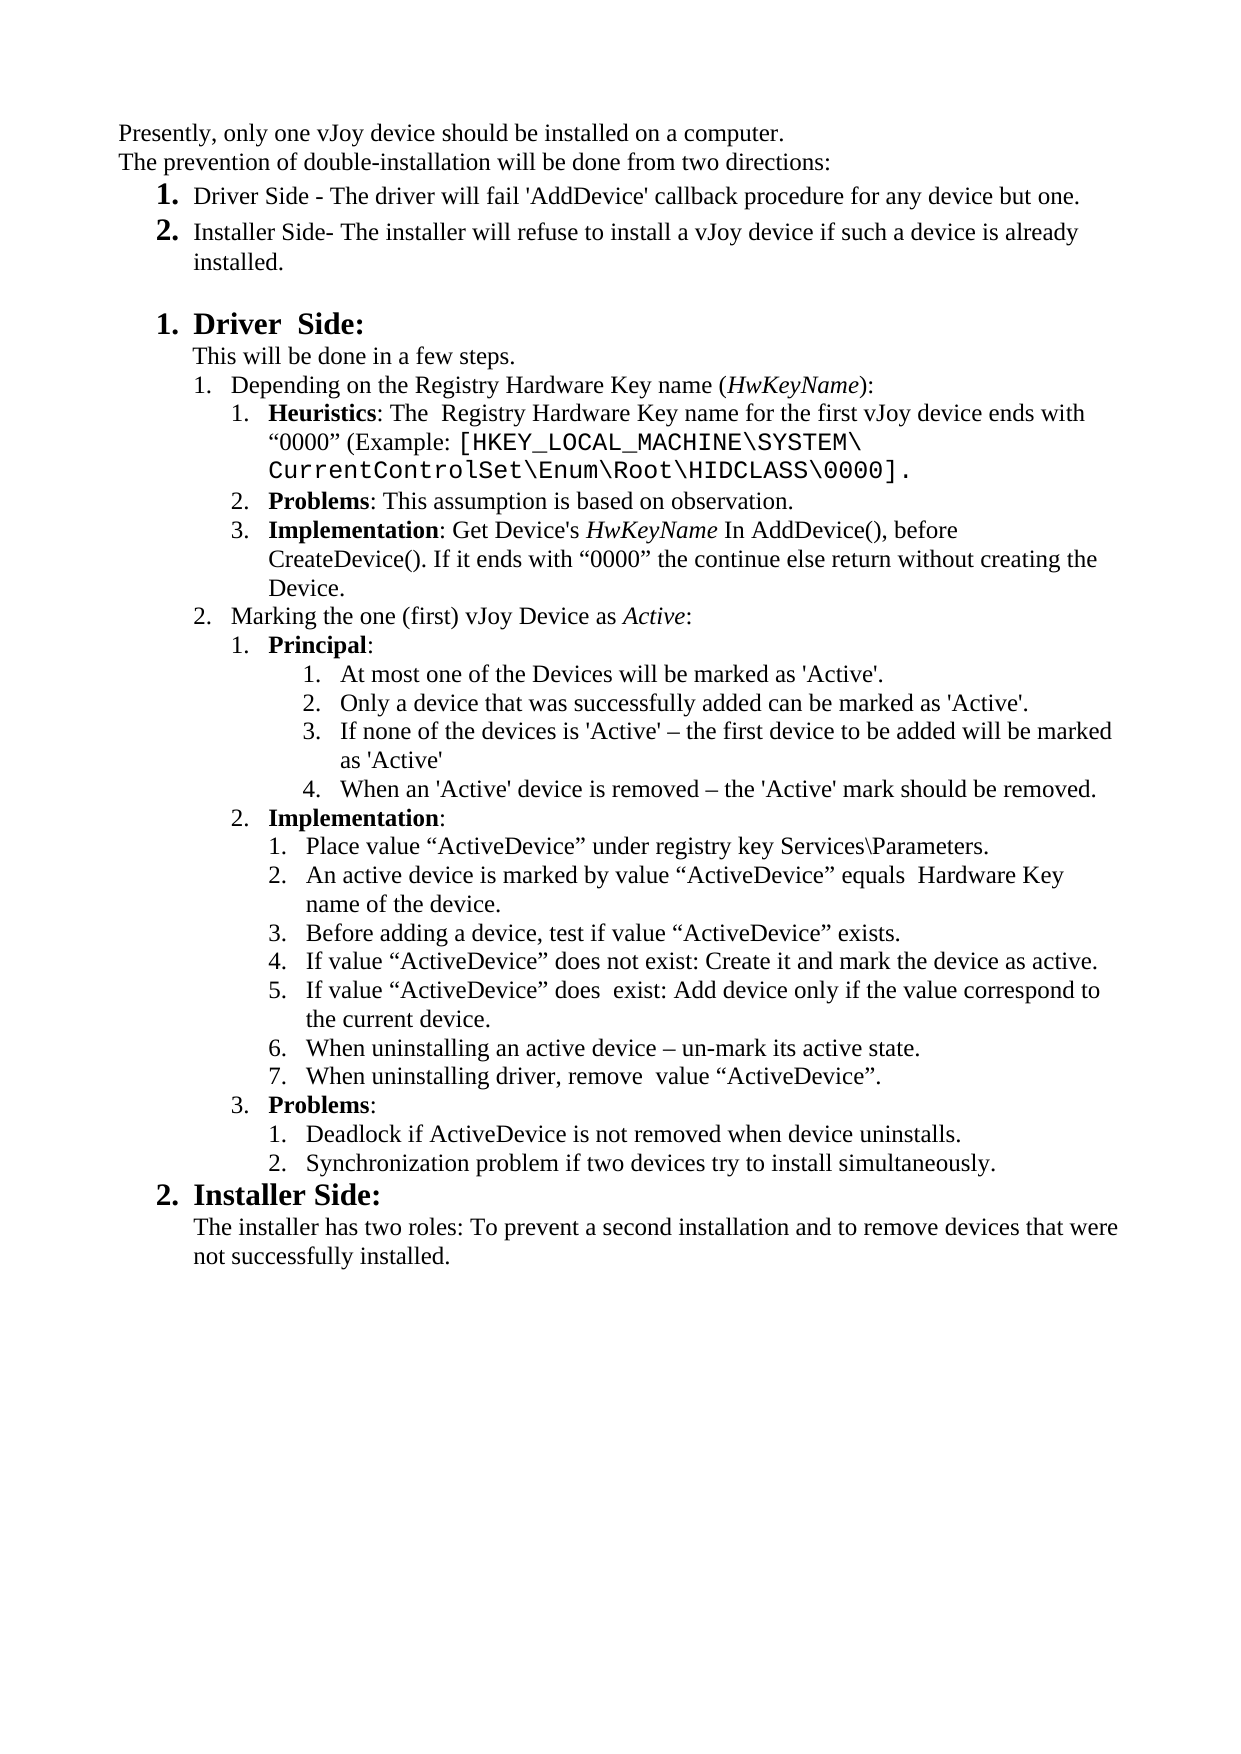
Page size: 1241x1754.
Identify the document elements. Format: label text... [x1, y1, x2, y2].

list Installer Side- The installer will refuse to install a vJoy device if such a device is already installed. [156, 212, 1122, 276]
list Heuristics: The Registry Hardware Key name for the first vJoy device ends with “0000” (Example: [HKEY_LOCAL_MACHINE\SYSTEM\CurrentControlSet\Enum\Root\HIDCLASS\0000]. [231, 398, 1122, 486]
list If value “ActiveDevice” does not exist: Create it and mark the device as active. [268, 946, 1122, 975]
list The installer has two roles: To prevent a second installation and to remove devices that were not successfully installed. [156, 1212, 1122, 1270]
list Only a device that was successfully added can be marked as 'Active'. [302, 688, 1122, 716]
text Presently, only one vJoy device should be installed on a computer. [118, 118, 1122, 147]
list Implementation: Get Device's HwKeyName In AddDevice(), before CreateDevice(). If it ends with “0000” the continue else return without creating the Device. [231, 515, 1122, 601]
list If value “ActiveDevice” does exist: Add device only if the value correspond to the current device. [268, 975, 1122, 1033]
list When an 'Active' device is removed – the 'Active' mark should be removed. [302, 774, 1122, 803]
list Installer Side: [156, 1176, 1122, 1212]
list Deadlock if ActiveDevice is not removed when device uninstalls. [268, 1119, 1122, 1148]
list At most one of the Devices will be marked as 'Active'. [302, 659, 1122, 688]
list Before adding a device, test if value “ActiveDevice” exists. [268, 918, 1122, 946]
list Principal: [231, 630, 1122, 659]
list Implementation: [231, 803, 1122, 831]
text The prevention of double-installation will be done from two directions: [118, 147, 1122, 176]
list When uninstalling an active device – un-mark its active state. [268, 1033, 1122, 1061]
list Driver Side - The driver will fail 'AddDevice' callback procedure for any device but one. [156, 176, 1122, 212]
list Synchronization problem if two devices try to install simultaneously. [268, 1148, 1122, 1176]
list Depending on the Registry Hardware Key name (HwKeyName): [193, 370, 1122, 398]
list Problems: [231, 1090, 1122, 1119]
list Problems: This assumption is based on observation. [231, 486, 1122, 515]
list Marking the one (first) vJoy Device as Active: [193, 601, 1122, 630]
list If none of the devices is 'Active' – the first device to be added will be marked as 'Active' [302, 716, 1122, 774]
list When uninstalling driver, remove value “ActiveDevice”. [268, 1061, 1122, 1090]
list Driver Side: [156, 305, 1122, 341]
list An active device is marked by value “ActiveDevice” equals Hardware Key name of the device. [268, 860, 1122, 918]
text This will be done in a few steps. [118, 341, 1122, 370]
list Place value “ActiveDevice” under registry key Services\Parameters. [268, 831, 1122, 860]
